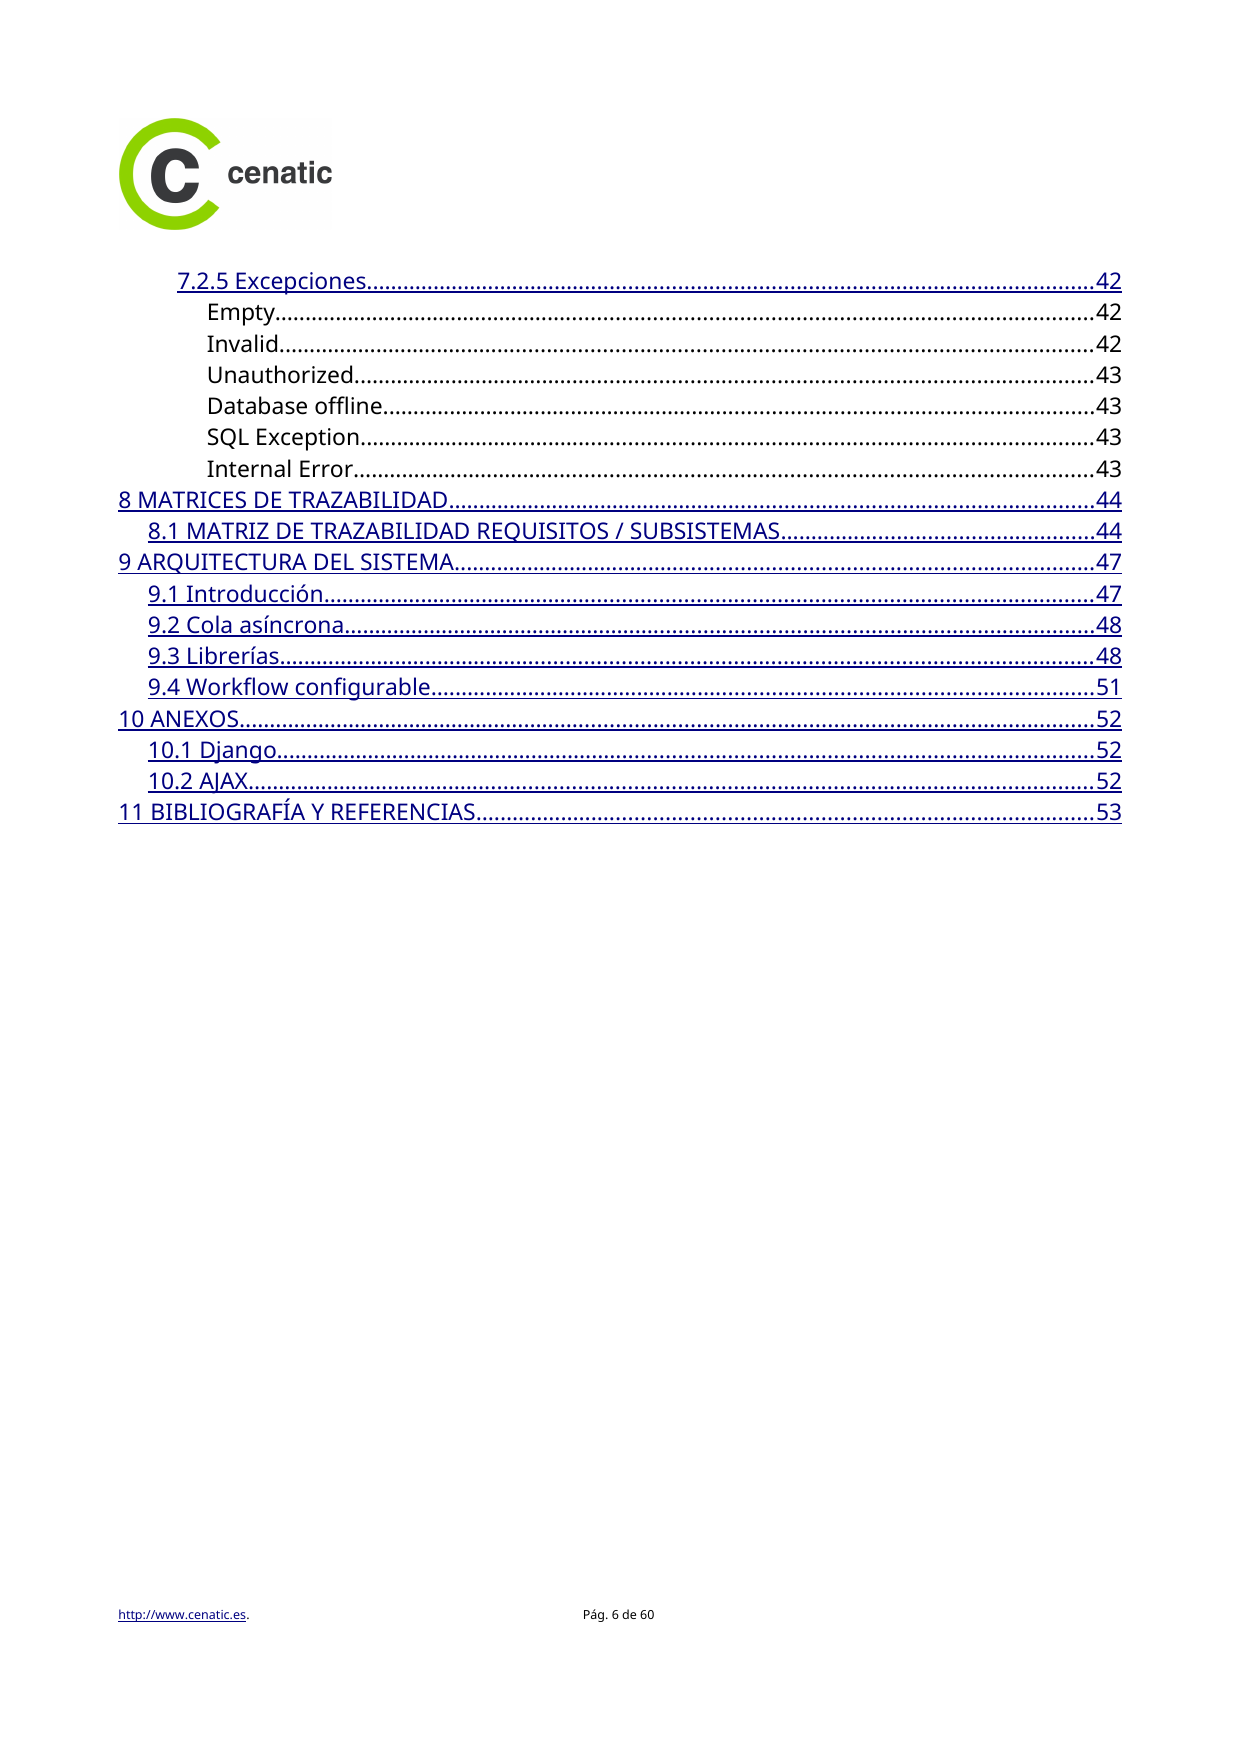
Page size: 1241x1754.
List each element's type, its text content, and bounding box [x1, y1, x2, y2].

text 7.2.5 Excepciones 42 [177, 265, 1122, 291]
text 11 BIBLIOGRAFÍA Y REFERENCIAS 53 [118, 796, 1122, 823]
text 8.1 MATRIZ DE TRAZABILIDAD REQUISITOS / SUBSISTEMAS 44 [148, 515, 1122, 541]
text 9 ARQUITECTURA DEL SISTEMA 47 [118, 546, 1122, 573]
text [148, 699, 1122, 703]
text SQL Exception 43 [207, 421, 1122, 453]
text 9.1 Introducción 47 [148, 578, 1122, 604]
text Invalid 42 [207, 328, 1122, 359]
text Empty 42 [207, 296, 1122, 328]
text Database offline 43 [207, 390, 1122, 421]
text 10.2 AJAX 52 [148, 765, 1122, 791]
text 10.1 Django 52 [148, 734, 1122, 760]
text [118, 824, 1122, 828]
text Internal Error 43 [207, 453, 1122, 484]
picture [119, 118, 332, 230]
text [118, 574, 1122, 578]
text Unauthorized 43 [207, 359, 1122, 390]
text 10 ANEXOS 52 [118, 703, 1122, 729]
text 8 MATRICES DE TRAZABILIDAD 44 [118, 484, 1122, 510]
text 9.4 Workflow configurable 51 [148, 671, 1122, 698]
text 9.3 Librerías 48 [148, 640, 1122, 666]
text 9.2 Cola asíncrona 48 [148, 609, 1122, 635]
